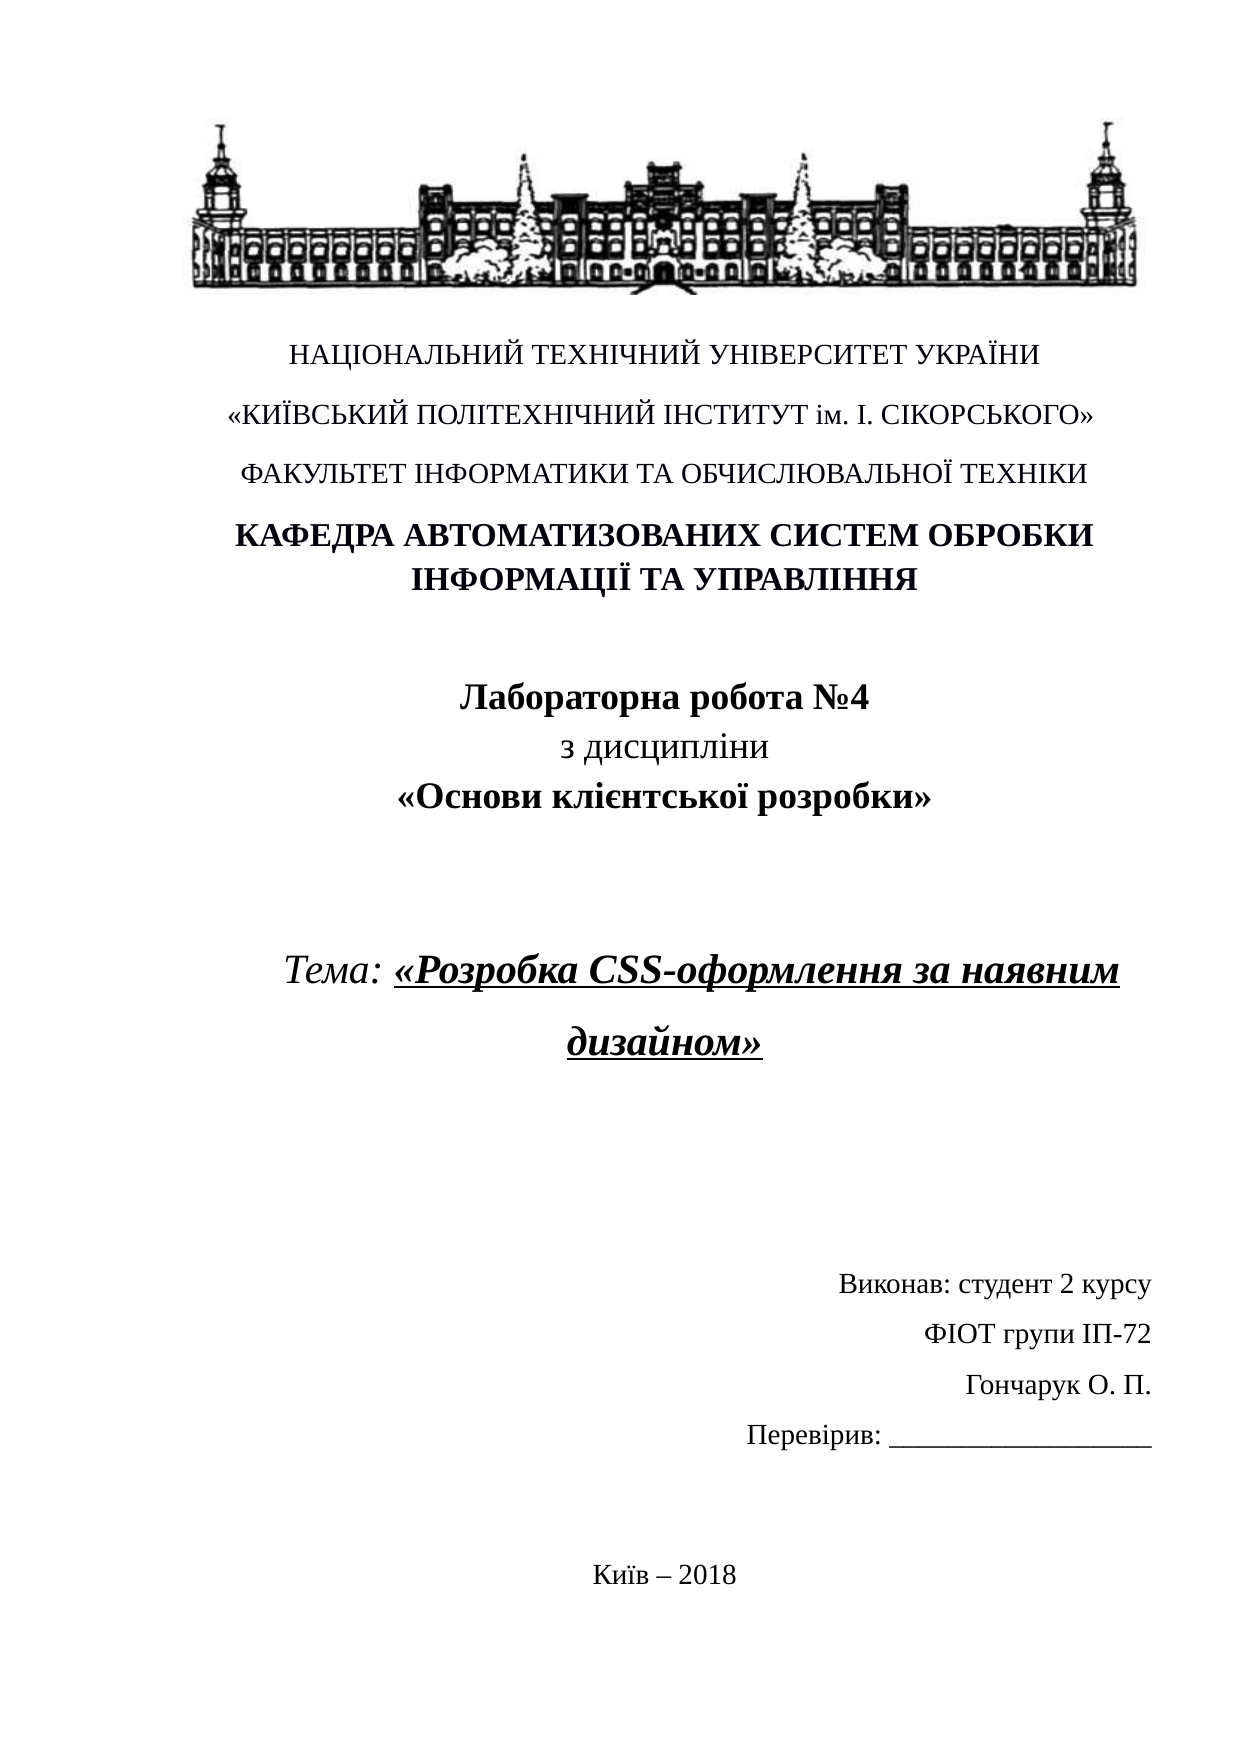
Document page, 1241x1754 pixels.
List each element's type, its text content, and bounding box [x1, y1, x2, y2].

text Виконав: студент 2 курсу [177, 1266, 1152, 1300]
text ФАКУЛЬТЕТ ІНФОРМАТИКИ ТА ОБЧИСЛЮВАЛЬНОЇ ТЕХНІКИ [177, 456, 1152, 490]
text ФІОТ групи ІП-72 [177, 1316, 1152, 1350]
text Лабораторна робота №4 [177, 674, 1152, 717]
picture [182, 118, 1147, 295]
text НАЦІОНАЛЬНИЙ ТЕХНІЧНИЙ УНІВЕРСИТЕТ УКРАЇНИ [177, 337, 1152, 371]
text «Основи клієнтської розробки» [177, 773, 1152, 816]
text Перевірив: __________________ [177, 1417, 1152, 1451]
text з дисципліни [177, 724, 1152, 767]
subtitle Тема: «Розробка CSS-оформлення за наявним дизайном» [177, 945, 1152, 1064]
text Київ – 2018 [177, 1557, 1152, 1591]
text Гончарук О. П. [177, 1367, 1152, 1400]
subtitle КАФЕДРА АВТОМАТИЗОВАНИХ СИСТЕМ ОБРОБКИ ІНФОРМАЦІЇ ТА УПРАВЛІННЯ [177, 516, 1152, 598]
text «КИЇВСЬКИЙ ПОЛІТЕХНІЧНИЙ ІНСТИТУТ ім. І. СІКОРСЬКОГО» [177, 397, 1152, 430]
